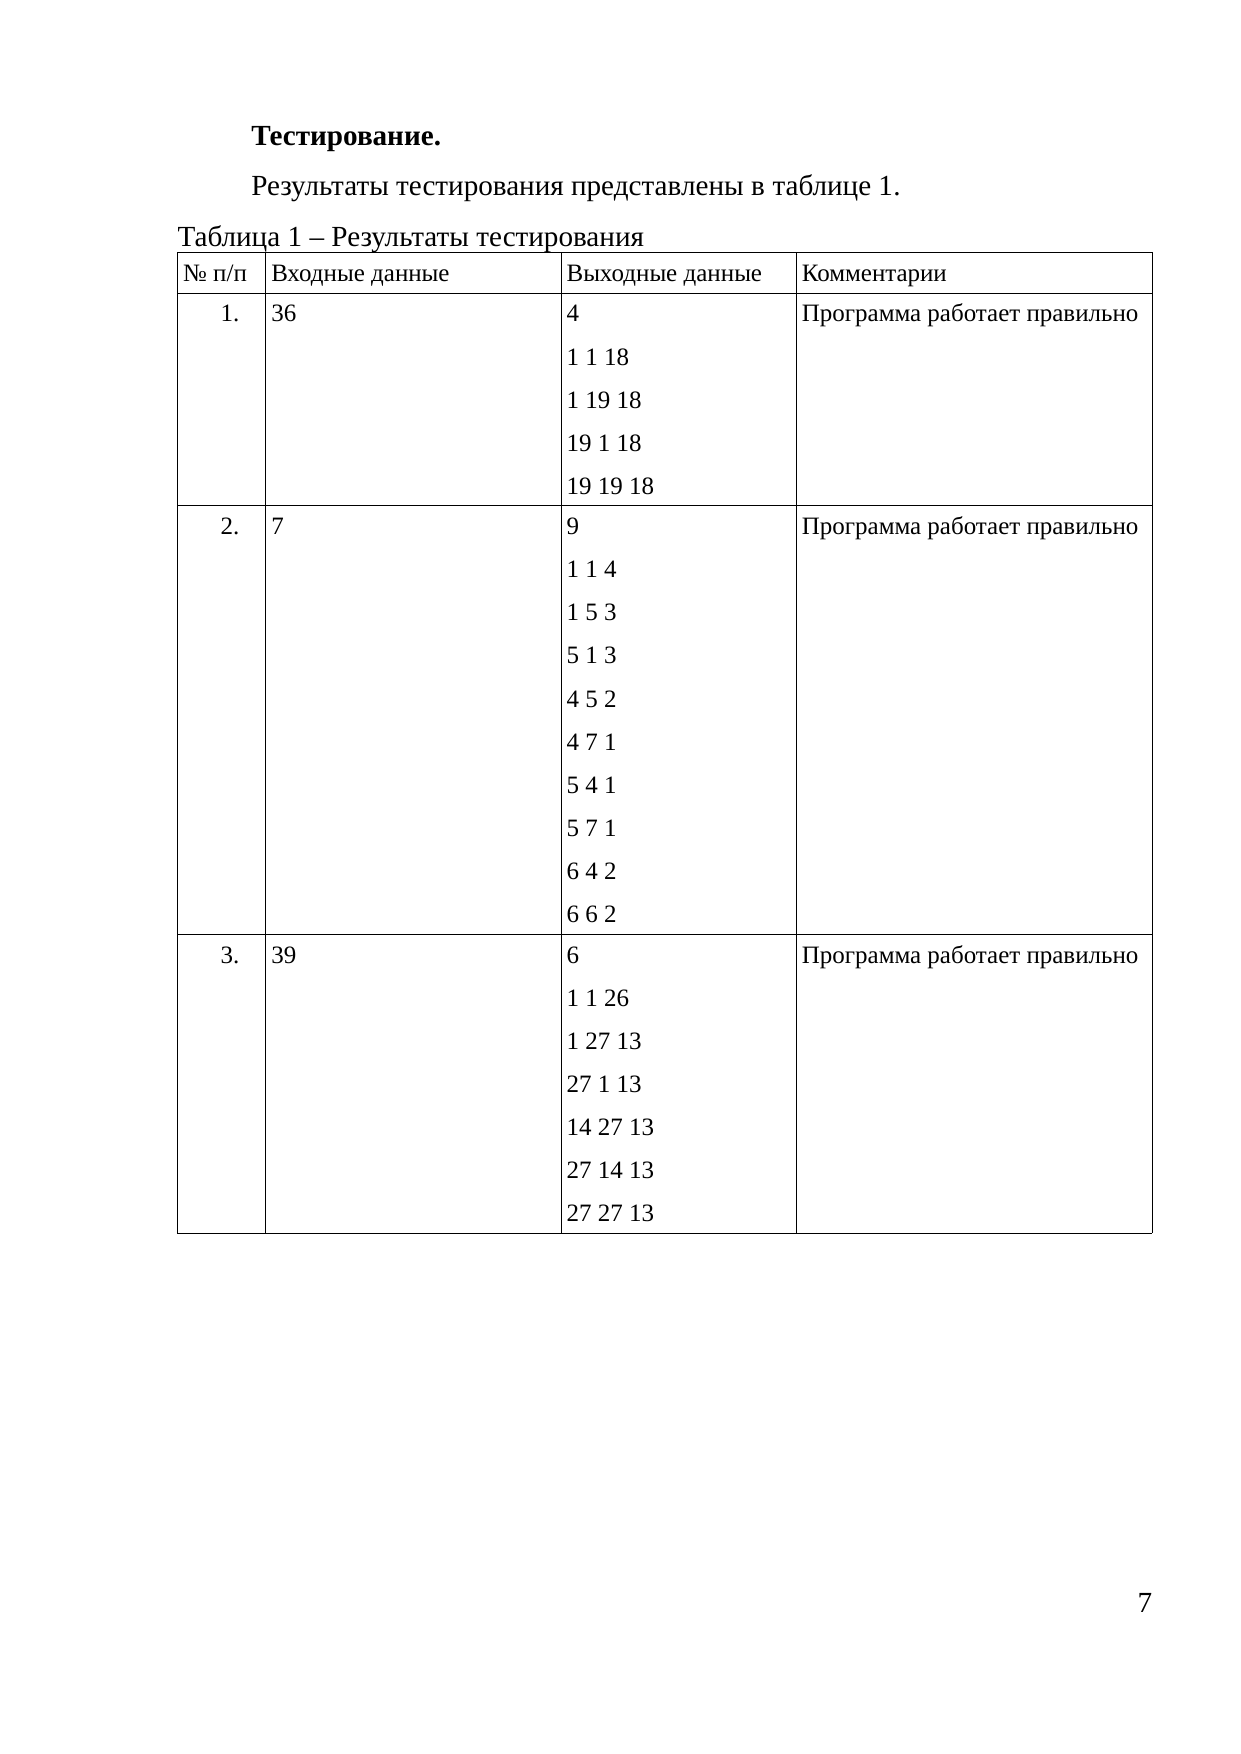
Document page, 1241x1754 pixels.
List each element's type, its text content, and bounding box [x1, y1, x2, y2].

table_cell 7 [266, 506, 561, 934]
table_cell 36 [266, 294, 561, 505]
text Результаты тестирования представлены в таблице 1. [177, 168, 1152, 202]
table_cell Программа работает правильно [797, 294, 1152, 505]
table_cell [178, 506, 265, 934]
table_header № п/п [178, 253, 265, 293]
table_header Комментарии [797, 253, 1152, 293]
table_cell 39 [266, 935, 561, 1233]
table_cell 4 1 1 18 1 19 18 19 1 18 19 19 18 [562, 294, 796, 505]
table_cell Программа работает правильно [797, 506, 1152, 934]
table_cell [178, 294, 265, 505]
subtitle Тестирование. [177, 118, 1152, 152]
table_cell 6 1 1 26 1 27 13 27 1 13 14 27 13 27 14 13 27 27 13 [562, 935, 796, 1233]
table_header Входные данные [266, 253, 561, 293]
table_cell 9 1 1 4 1 5 3 5 1 3 4 5 2 4 7 1 5 4 1 5 7 1 6 4 2 6 6 2 [562, 506, 796, 934]
table_cell [178, 935, 265, 1233]
table_header Выходные данные [562, 253, 796, 293]
text Таблица 1 – Результаты тестирования [177, 219, 1152, 252]
table_cell Программа работает правильно [797, 935, 1152, 1233]
